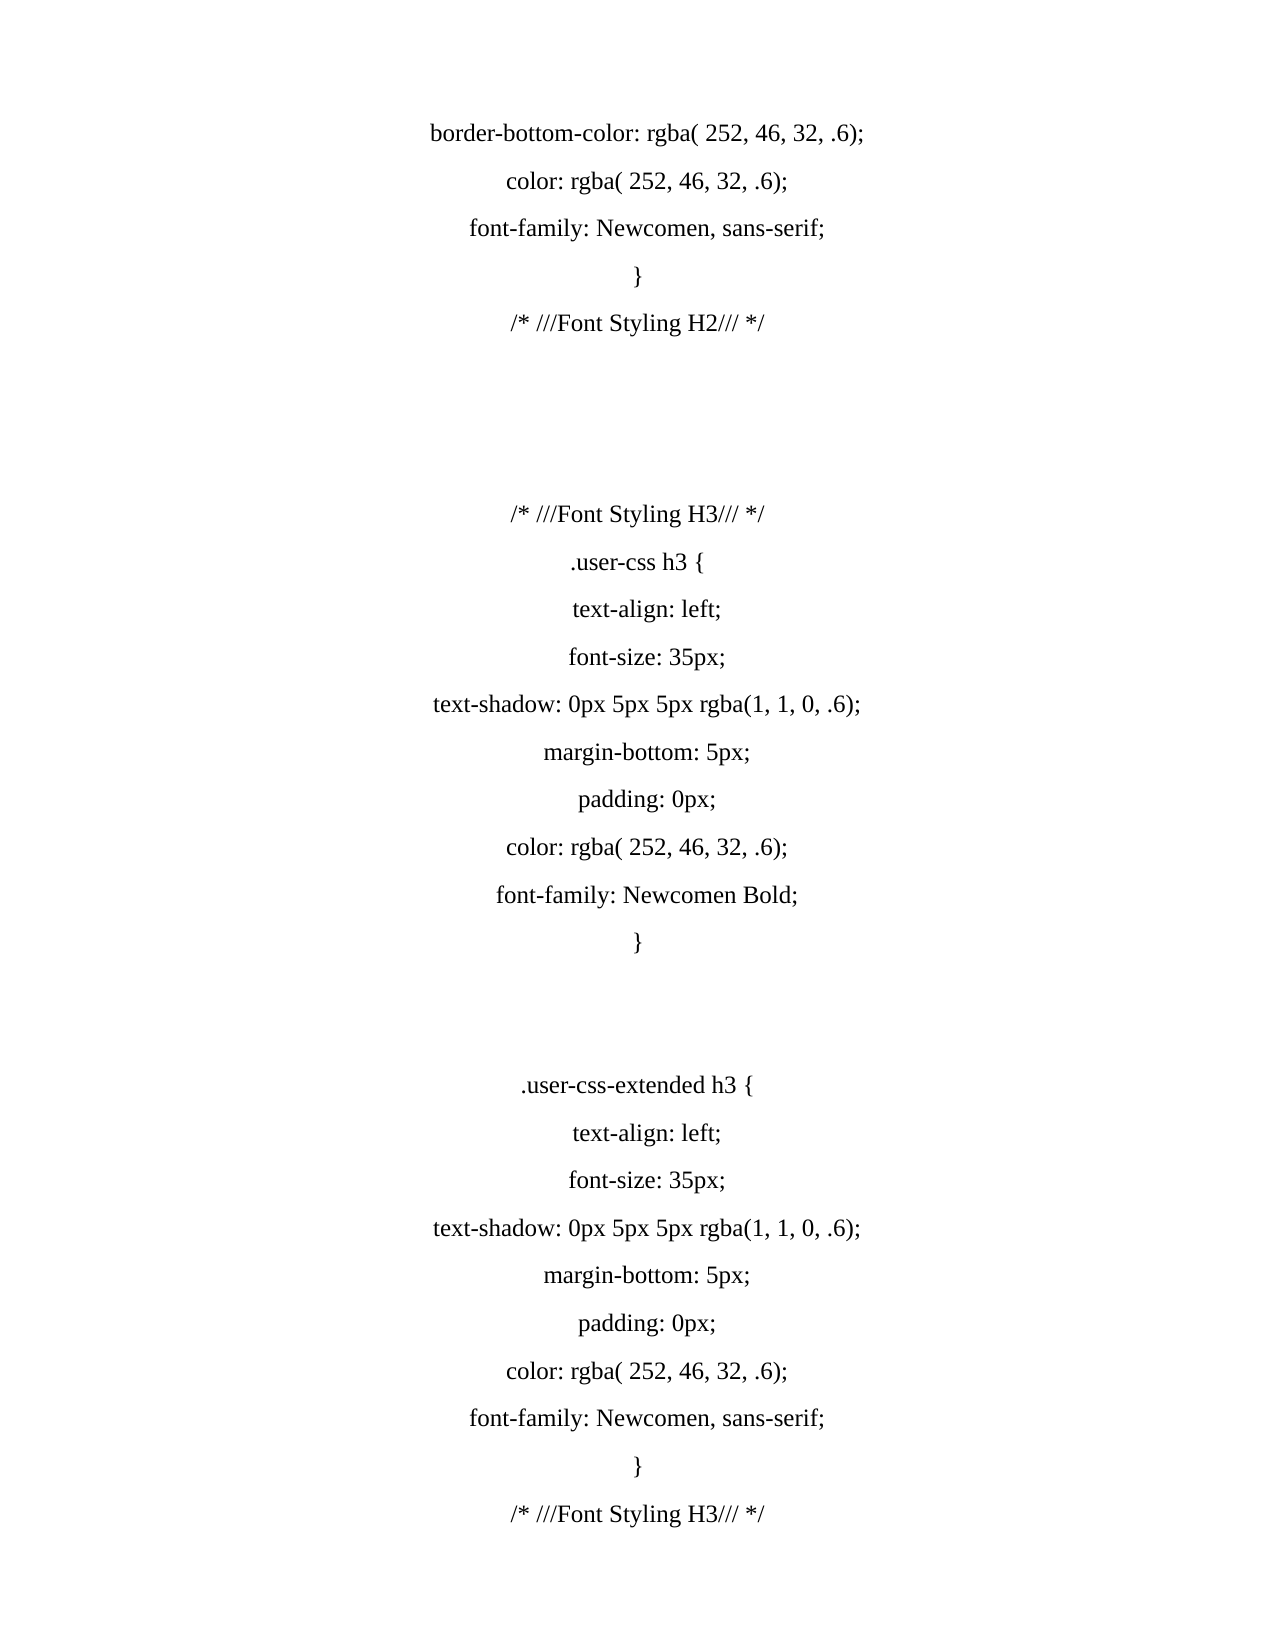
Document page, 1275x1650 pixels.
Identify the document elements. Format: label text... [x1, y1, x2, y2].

text font-family: Newcomen, sans-serif; [118, 213, 1157, 242]
text padding: 0px; [118, 784, 1157, 813]
text text-align: left; [118, 1118, 1157, 1147]
text font-family: Newcomen, sans-serif; [118, 1403, 1157, 1432]
text /* ///Font Styling H3/// */ [118, 1499, 1157, 1527]
text .user-css h3 { [118, 547, 1157, 575]
text } [118, 1451, 1157, 1480]
text text-align: left; [118, 594, 1157, 623]
text .user-css-extended h3 { [118, 1070, 1157, 1099]
text } [118, 261, 1157, 290]
text /* ///Font Styling H2/// */ [118, 308, 1157, 337]
text color: rgba( 252, 46, 32, .6); [118, 1356, 1157, 1384]
text color: rgba( 252, 46, 32, .6); [118, 832, 1157, 861]
text margin-bottom: 5px; [118, 1261, 1157, 1289]
text /* ///Font Styling H3/// */ [118, 499, 1157, 528]
text text-shadow: 0px 5px 5px rgba(1, 1, 0, .6); [118, 1213, 1157, 1242]
text font-family: Newcomen Bold; [118, 880, 1157, 908]
text font-size: 35px; [118, 1165, 1157, 1194]
text font-size: 35px; [118, 642, 1157, 671]
text } [118, 927, 1157, 956]
text border-bottom-color: rgba( 252, 46, 32, .6); [118, 118, 1157, 147]
text color: rgba( 252, 46, 32, .6); [118, 166, 1157, 194]
text text-shadow: 0px 5px 5px rgba(1, 1, 0, .6); [118, 689, 1157, 718]
text margin-bottom: 5px; [118, 737, 1157, 766]
text padding: 0px; [118, 1308, 1157, 1337]
